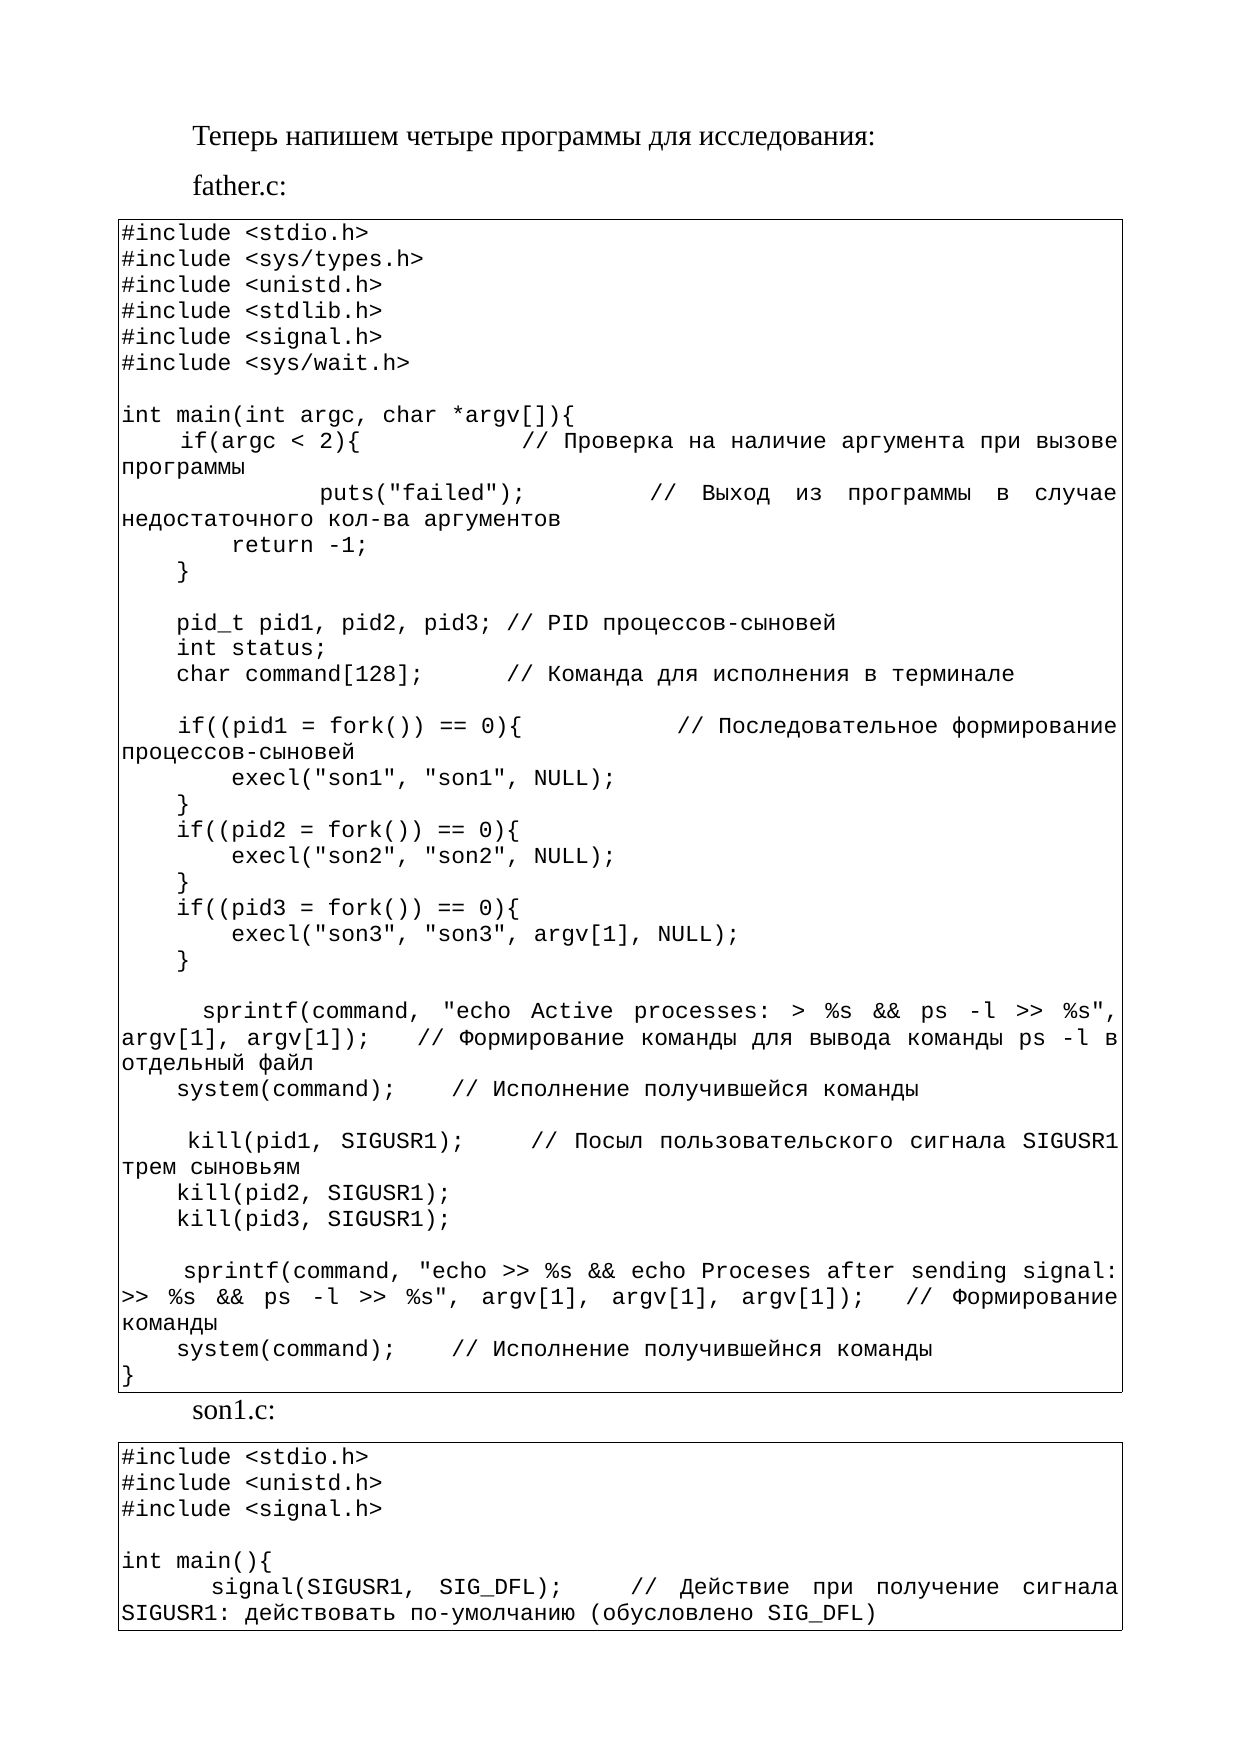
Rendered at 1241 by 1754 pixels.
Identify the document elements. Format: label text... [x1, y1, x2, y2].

text puts("failed"); // Выход из программы в случае недостаточного кол-ва аргументов [119, 478, 1122, 530]
text if((pid3 = fork()) == 0){ [119, 893, 1122, 919]
text char command[128]; // Команда для исполнения в терминале [119, 660, 1122, 689]
text } [119, 1360, 1122, 1392]
text int main(int argc, char *argv[]){ [119, 400, 1122, 426]
text signal(SIGUSR1, SIG_DFL); // Действие при получение сигнала SIGUSR1: действовать по-умолчанию (обусловлено SIG_DFL) [119, 1572, 1122, 1630]
text system(command); // Исполнение получившейнся команды [119, 1334, 1122, 1360]
text #include <stdio.h> [119, 1443, 1122, 1468]
text execl("son1", "son1", NULL); [119, 763, 1122, 789]
text execl("son2", "son2", NULL); [119, 841, 1122, 867]
text sprintf(command, "echo >> %s && echo Proceses after sending signal: >> %s && ps -l >> %s", argv[1], argv[1], argv[1]); // Формирование команды [119, 1256, 1122, 1334]
text pid_t pid1, pid2, pid3; // PID процессов-сыновей [119, 608, 1122, 634]
text #include <unistd.h> [119, 1468, 1122, 1494]
text Теперь напишем четыре программы для исследования: [118, 118, 1122, 152]
text #include <sys/types.h> [119, 245, 1122, 271]
text son1.c: [118, 1393, 1122, 1426]
text if((pid1 = fork()) == 0){ // Последовательное формирование процессов-сыновей [119, 712, 1122, 763]
text #include <signal.h> [119, 1494, 1122, 1523]
text #include <signal.h> [119, 322, 1122, 348]
text if((pid2 = fork()) == 0){ [119, 815, 1122, 841]
text int main(){ [119, 1546, 1122, 1572]
text #include <unistd.h> [119, 271, 1122, 297]
text #include <stdio.h> [119, 220, 1122, 245]
text return -1; [119, 530, 1122, 556]
text } [119, 556, 1122, 585]
text #include <sys/wait.h> [119, 348, 1122, 377]
text int status; [119, 634, 1122, 660]
text father.c: [118, 168, 1122, 202]
text kill(pid2, SIGUSR1); [119, 1178, 1122, 1204]
text #include <stdlib.h> [119, 297, 1122, 322]
text } [119, 945, 1122, 974]
text } [119, 867, 1122, 893]
text kill(pid3, SIGUSR1); [119, 1204, 1122, 1233]
text } [119, 789, 1122, 815]
text system(command); // Исполнение получившейся команды [119, 1075, 1122, 1104]
text execl("son3", "son3", argv[1], NULL); [119, 919, 1122, 945]
text if(argc < 2){ // Проверка на наличие аргумента при вызове программы [119, 426, 1122, 478]
text kill(pid1, SIGUSR1); // Посыл пользовательского сигнала SIGUSR1 трем сыновьям [119, 1127, 1122, 1178]
text sprintf(command, "echo Active processes: > %s && ps -l >> %s", argv[1], argv[1]); // Формирование команды для вывода команды ps -l в отдельный файл [119, 997, 1122, 1075]
